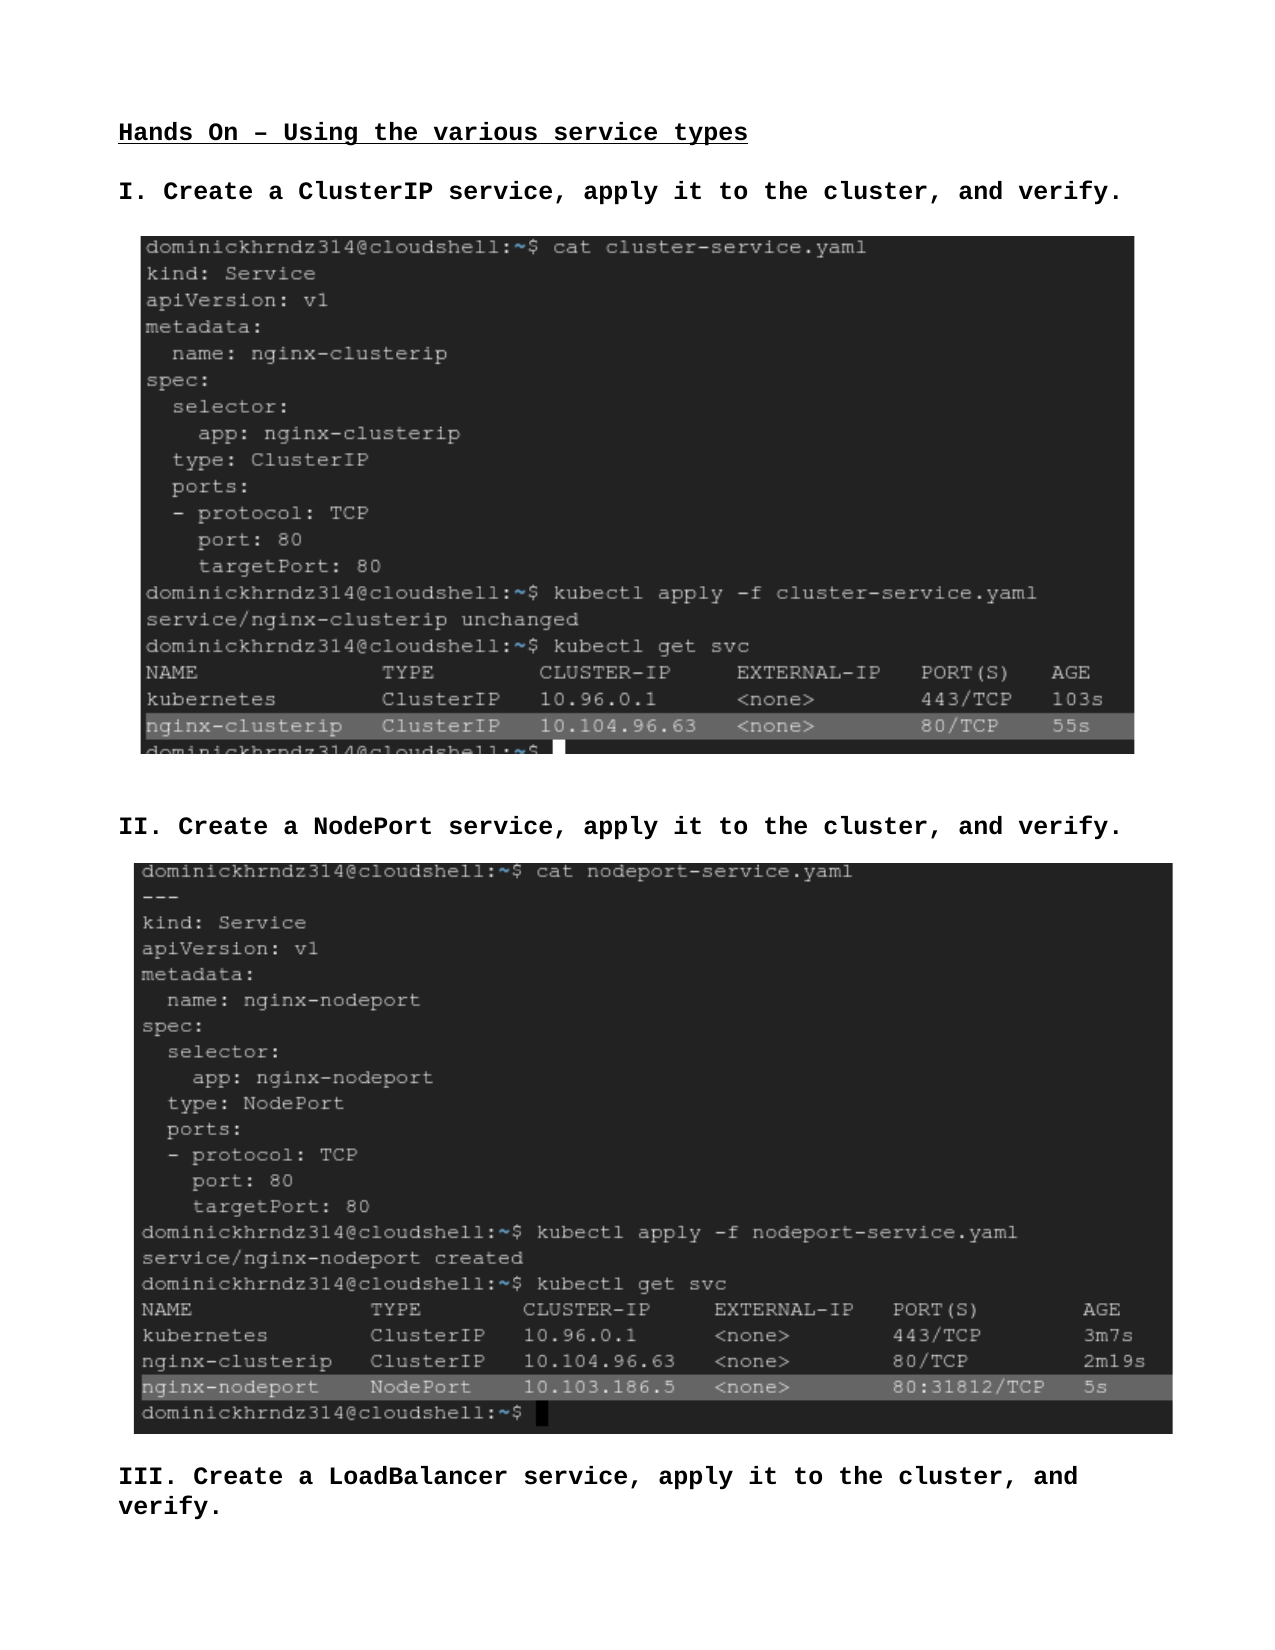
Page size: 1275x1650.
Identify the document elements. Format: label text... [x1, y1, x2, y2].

text I. Create a ClusterIP service, apply it to the cluster, and verify. [118, 177, 1157, 207]
text Hands On – Using the various service types [118, 118, 1157, 148]
text II. Create a NodePort service, apply it to the cluster, and verify. [118, 812, 1157, 842]
picture [140, 236, 1135, 754]
text III. Create a LoadBalancer service, apply it to the cluster, and verify. [118, 1462, 1157, 1522]
picture [133, 863, 1173, 1434]
